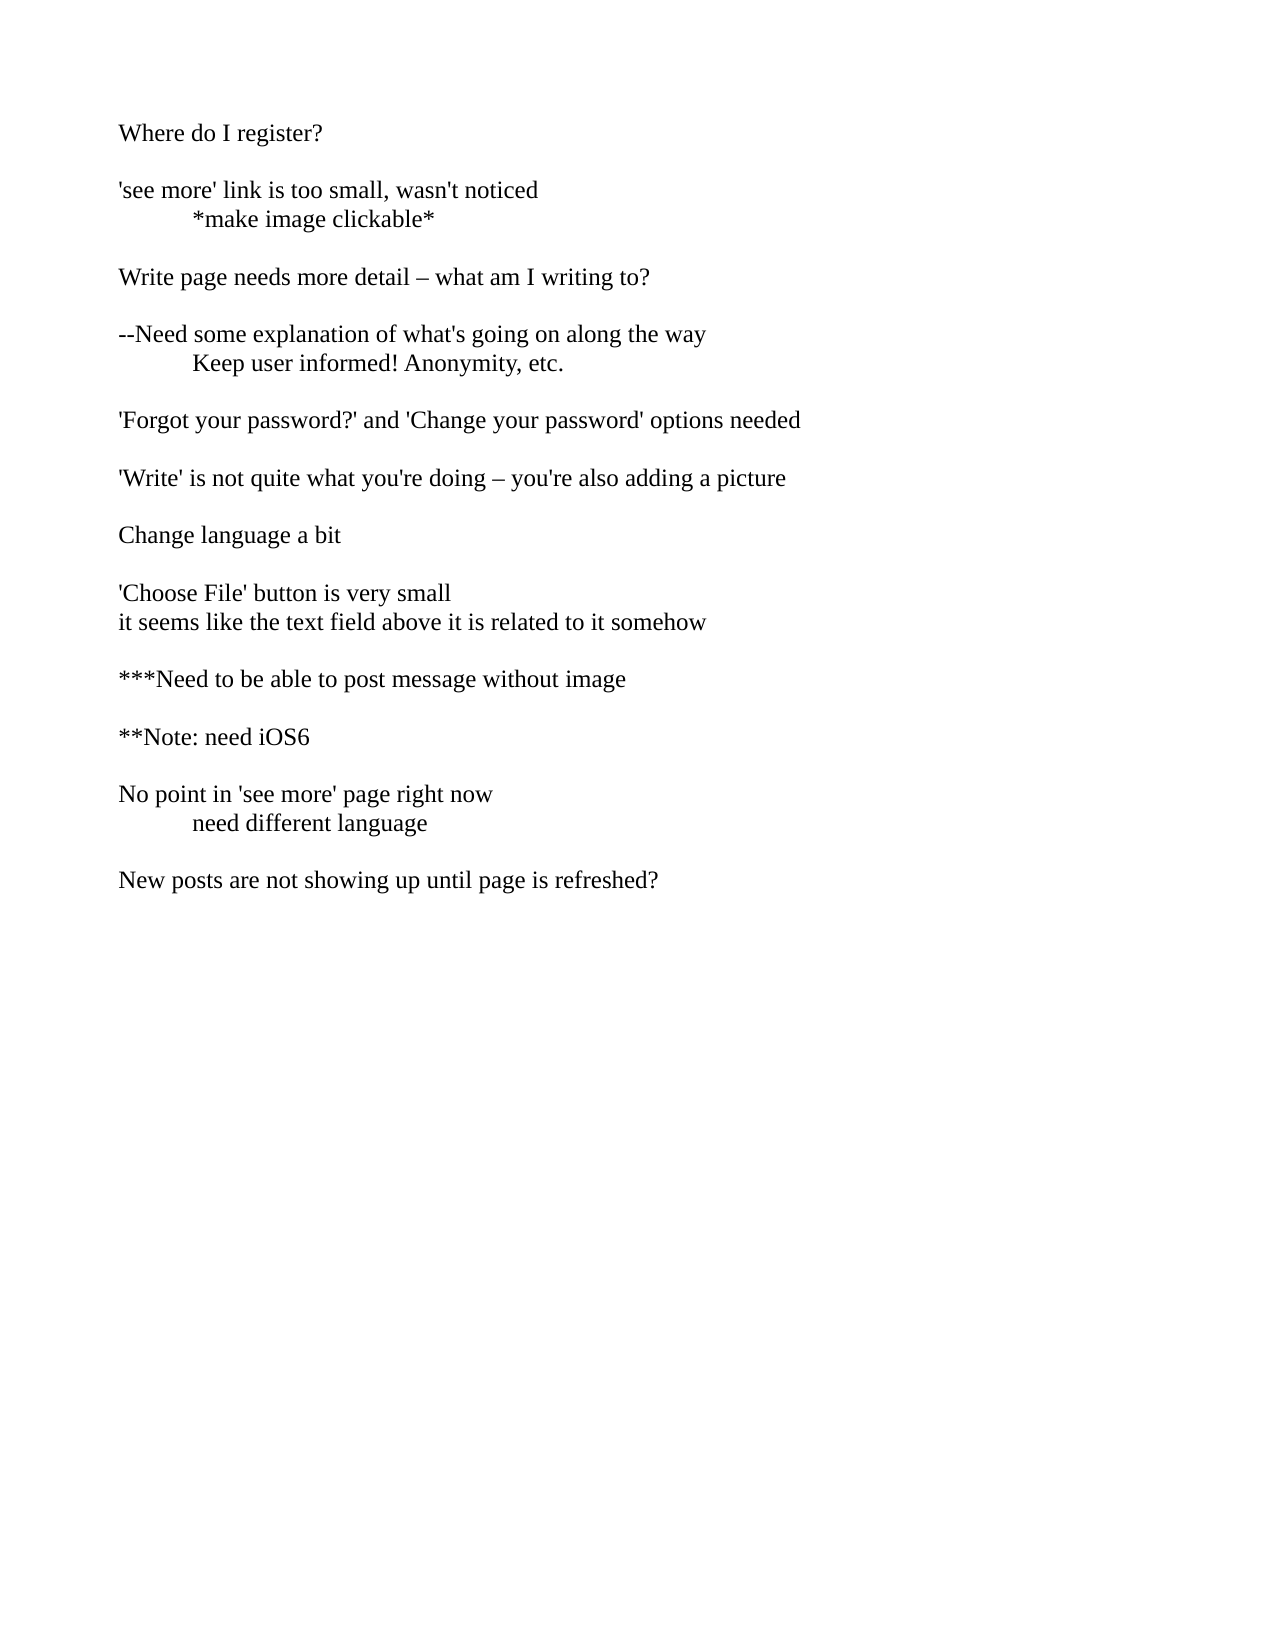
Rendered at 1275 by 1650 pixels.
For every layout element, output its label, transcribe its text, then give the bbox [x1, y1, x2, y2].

text Change language a bit [118, 521, 1157, 549]
text need different language [118, 808, 1157, 837]
text ***Need to be able to post message without image [118, 664, 1157, 693]
text --Need some explanation of what's going on along the way [118, 319, 1157, 348]
text *make image clickable* [118, 204, 1157, 233]
text 'Write' is not quite what you're doing – you're also adding a picture [118, 463, 1157, 492]
text Keep user informed! Anonymity, etc. [118, 348, 1157, 377]
text No point in 'see more' page right now [118, 779, 1157, 808]
text 'Choose File' button is very small [118, 578, 1157, 607]
text New posts are not showing up until page is refreshed? [118, 866, 1157, 894]
text it seems like the text field above it is related to it somehow [118, 607, 1157, 636]
text Write page needs more detail – what am I writing to? [118, 262, 1157, 291]
text 'see more' link is too small, wasn't noticed [118, 176, 1157, 204]
text 'Forgot your password?' and 'Change your password' options needed [118, 406, 1157, 434]
text **Note: need iOS6 [118, 722, 1157, 751]
text Where do I register? [118, 118, 1157, 147]
